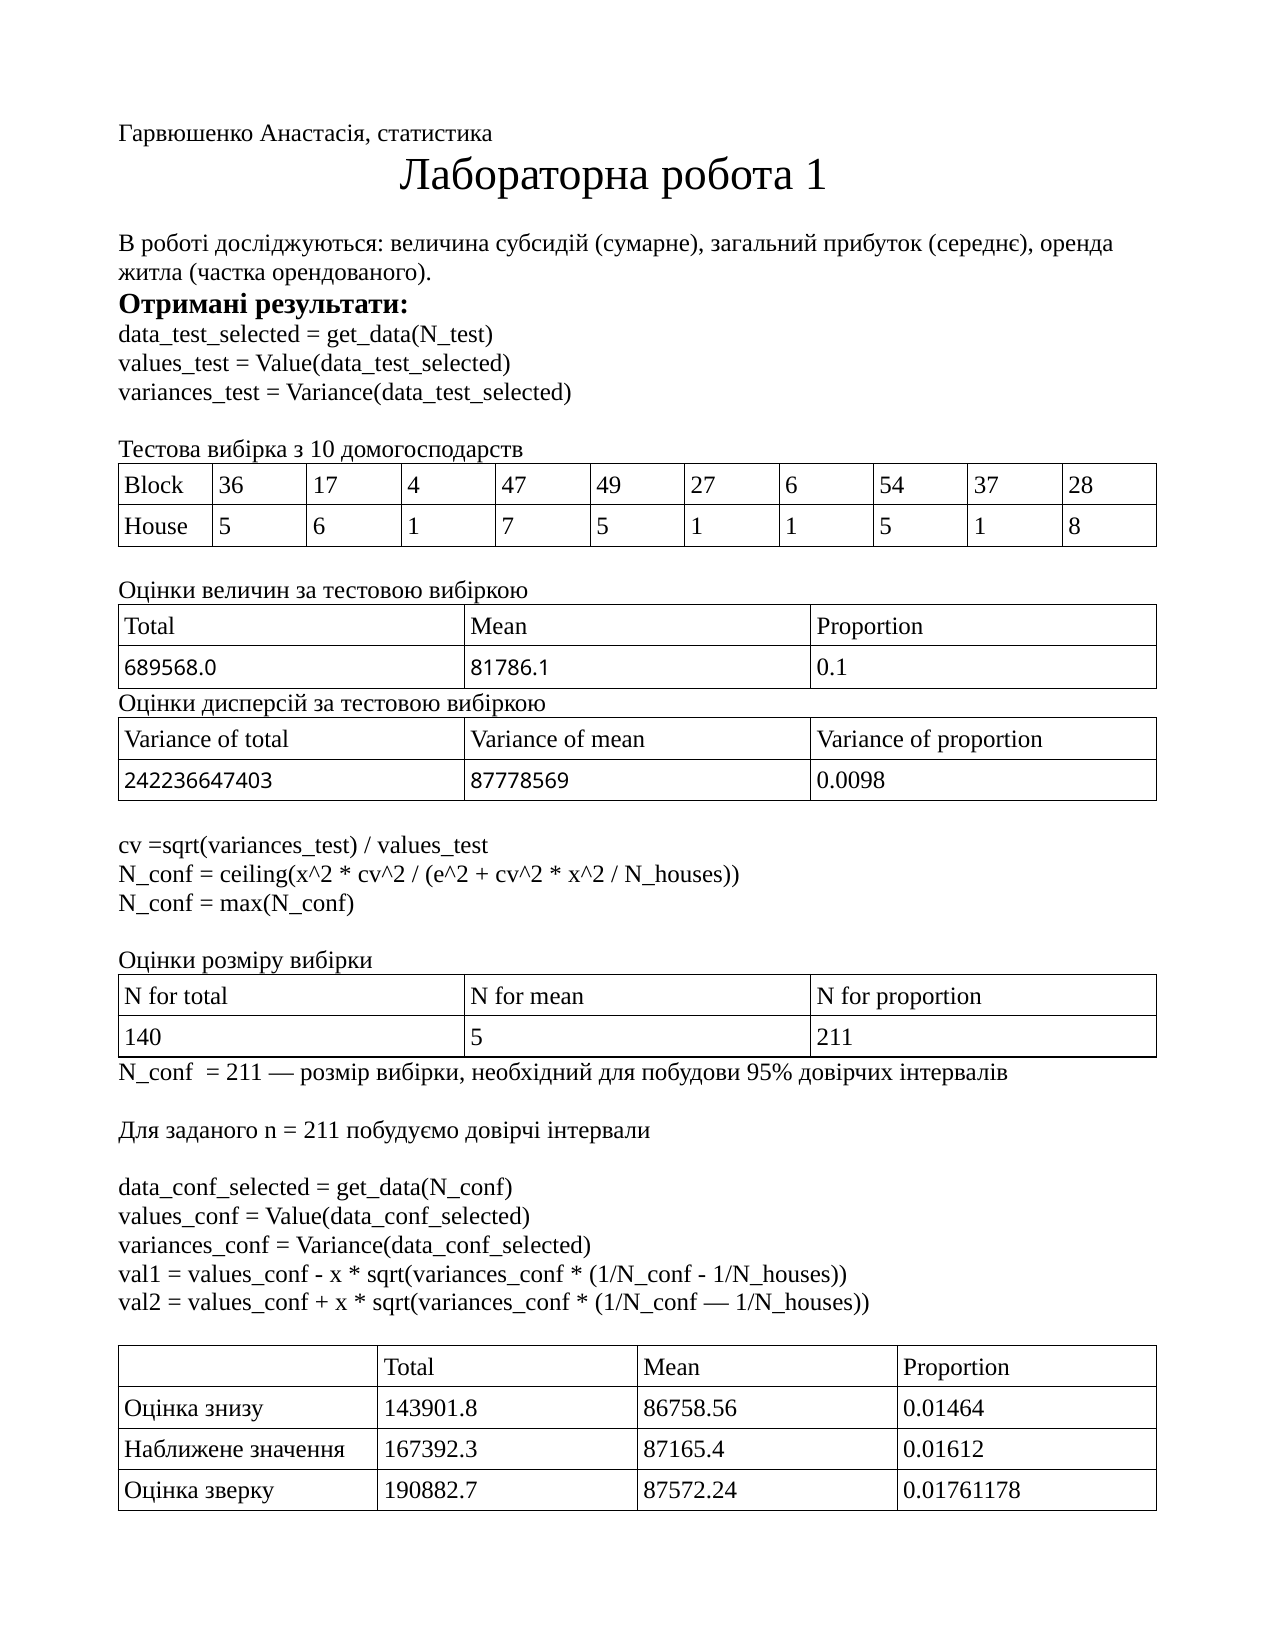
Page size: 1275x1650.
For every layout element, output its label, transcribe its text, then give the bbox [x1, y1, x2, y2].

table_cell House [119, 505, 212, 546]
table_cell 0.1 [811, 646, 1156, 687]
table_cell 81786.1 [465, 646, 810, 687]
table_header Mean [465, 605, 810, 645]
text values_test = Value(data_test_selected) [118, 348, 1157, 377]
text data_conf_selected = get_data(N_conf) [118, 1172, 1157, 1201]
table_cell Оцінка знизу [119, 1387, 377, 1427]
text variances_conf = Variance(data_conf_selected) [118, 1230, 1157, 1259]
text variances_test = Variance(data_test_selected) [118, 377, 1157, 406]
table_cell 211 [811, 1016, 1156, 1056]
table_cell 0.01464 [898, 1387, 1156, 1427]
table_cell 1 [685, 505, 779, 546]
table_cell 140 [119, 1016, 464, 1056]
text В роботі досліджуються: величина субсидій (сумарне), загальний прибуток (середнє), оренда [118, 228, 1157, 257]
table_cell 5 [465, 1016, 810, 1056]
table_header N for total [119, 975, 464, 1015]
table_cell 8 [1063, 505, 1156, 546]
table_header Proportion [898, 1346, 1156, 1386]
table_cell Наближене значення [119, 1429, 377, 1469]
table_cell 190882.7 [378, 1470, 637, 1510]
table_cell 1 [968, 505, 1062, 546]
table_cell 87572.24 [638, 1470, 897, 1510]
table_header 27 [685, 464, 779, 504]
table_header 4 [402, 464, 495, 504]
table_header Proportion [811, 605, 1156, 645]
table_cell 242236647403 [119, 760, 464, 800]
text N_conf = ceiling(x^2 * cv^2 / (e^2 + cv^2 * x^2 / N_houses)) [118, 859, 1157, 888]
text Оцінки розміру вибірки [118, 945, 1157, 974]
table_cell 167392.3 [378, 1429, 637, 1469]
text Оцінки дисперсій за тестовою вибіркою [118, 689, 1157, 717]
table_cell Оцінка зверку [119, 1470, 377, 1510]
table_header Variance of mean [465, 718, 810, 758]
text Лабораторна робота 1 [399, 147, 1157, 199]
table_cell 1 [780, 505, 873, 546]
table_header N for mean [465, 975, 810, 1015]
table_cell 86758.56 [638, 1387, 897, 1427]
table_cell 6 [307, 505, 401, 546]
table_cell 1 [402, 505, 495, 546]
table_header 36 [213, 464, 306, 504]
text Гарвюшенко Анастасія, статистика [118, 118, 1157, 147]
table_header 17 [307, 464, 401, 504]
table_header 28 [1063, 464, 1156, 504]
table_cell 0.01761178 [898, 1470, 1156, 1510]
table_header N for proportion [811, 975, 1156, 1015]
table_header 37 [968, 464, 1062, 504]
table_header 54 [874, 464, 967, 504]
table_header Variance of proportion [811, 718, 1156, 758]
text data_test_selected = get_data(N_test) [118, 319, 1157, 348]
table_header Block [119, 464, 212, 504]
table_header 6 [780, 464, 873, 504]
table_header Mean [638, 1346, 897, 1386]
table_header 47 [496, 464, 590, 504]
text cv =sqrt(variances_test) / values_test [118, 830, 1157, 859]
text Для заданого n = 211 побудуємо довірчі інтервали [118, 1115, 1157, 1144]
table_cell 5 [591, 505, 684, 546]
table_cell 5 [213, 505, 306, 546]
table_cell 143901.8 [378, 1387, 637, 1427]
table_header [119, 1346, 377, 1386]
table_header Total [378, 1346, 637, 1386]
text N_conf = max(N_conf) [118, 888, 1157, 916]
table_header Variance of total [119, 718, 464, 758]
table_cell 7 [496, 505, 590, 546]
table_header Total [119, 605, 464, 645]
table_header 49 [591, 464, 684, 504]
table_cell 0.0098 [811, 760, 1156, 800]
text N_conf = 211 — розмір вибірки, необхідний для побудови 95% довірчих інтервалів [118, 1058, 1157, 1086]
table_cell 87165.4 [638, 1429, 897, 1469]
table_cell 0.01612 [898, 1429, 1156, 1469]
table_cell 5 [874, 505, 967, 546]
text житла (частка орендованого). [118, 257, 1157, 286]
text values_conf = Value(data_conf_selected) [118, 1201, 1157, 1230]
text Отримані результати: [118, 286, 1157, 319]
table_cell 689568.0 [119, 646, 464, 687]
text val1 = values_conf - x * sqrt(variances_conf * (1/N_conf - 1/N_houses)) [118, 1259, 1157, 1287]
text Тестова вибірка з 10 домогосподарств [118, 434, 1157, 463]
text Оцінки величин за тестовою вибіркою [118, 575, 1157, 604]
table_cell 87778569 [465, 760, 810, 800]
text val2 = values_conf + x * sqrt(variances_conf * (1/N_conf — 1/N_houses)) [118, 1287, 1157, 1316]
